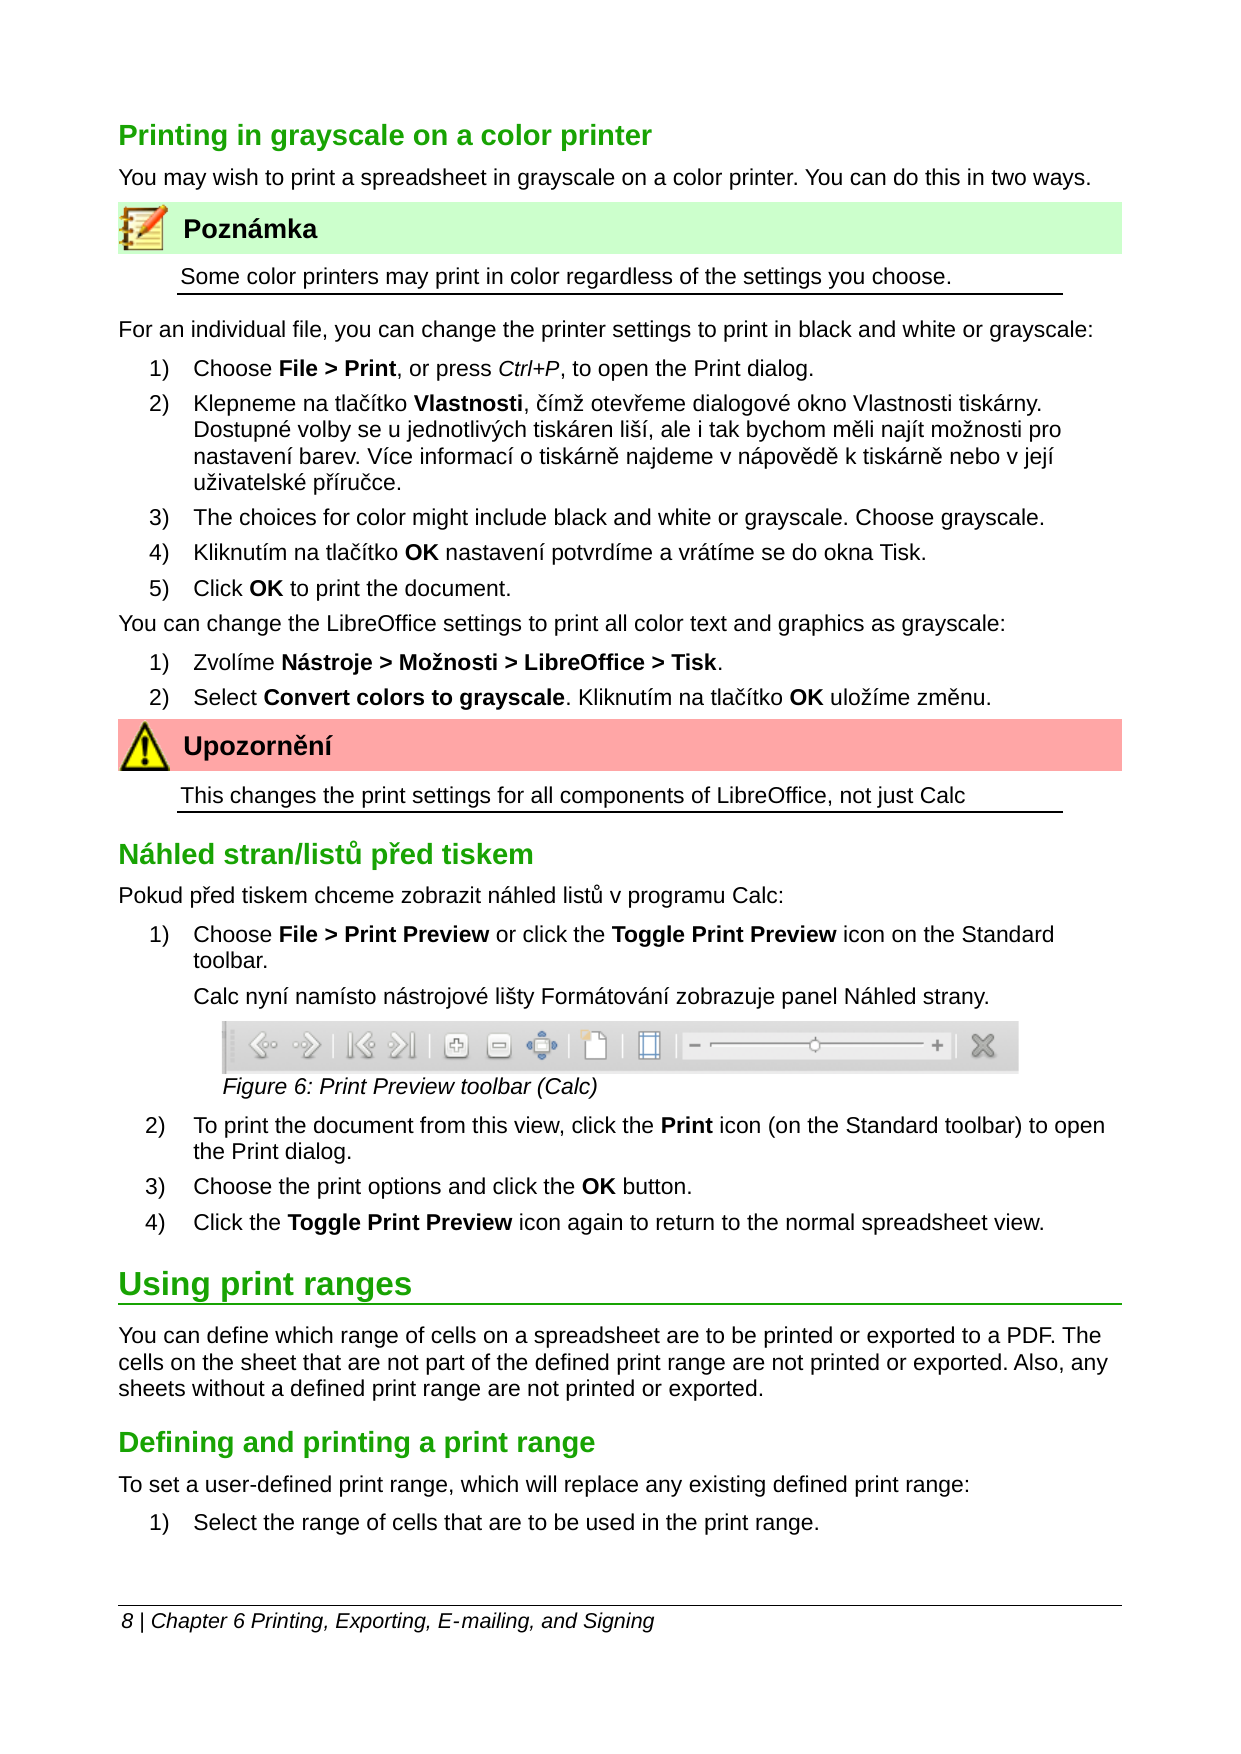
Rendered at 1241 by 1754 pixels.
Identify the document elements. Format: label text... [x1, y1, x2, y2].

picture [221, 1021, 1019, 1074]
list The choices for color might include black and white or grayscale. Choose grayscale. [169, 504, 1122, 531]
list Pokud před tiskem chceme zobrazit náhled listů v programu Calc: [118, 882, 1122, 909]
text Some color printers may print in color regardless of the settings you choose. [177, 260, 1063, 293]
subtitle Upozornění [118, 719, 1122, 771]
list Click OK to print the document. [169, 574, 1122, 601]
text Figure 6: Print Preview toolbar (Calc) [222, 1074, 1018, 1100]
list Choose File > Print, or press Ctrl+P, to open the Print dialog. [169, 355, 1122, 381]
text You can define which range of cells on a spreadsheet are to be printed or exported to a PDF. The cells on the sheet that are not part of the defined print range are not printed or exported. Also, any sheets without a defined print range are not printed or exported. [118, 1322, 1122, 1402]
list Zvolíme Nástroje > Možnosti > LibreOffice > Tisk. [169, 649, 1122, 675]
subtitle Defining and printing a print range [118, 1425, 1122, 1459]
list Kliknutím na tlačítko OK nastavení potvrdíme a vrátíme se do okna Tisk. [169, 539, 1122, 566]
list Klepneme na tlačítko Vlastnosti, čímž otevřeme dialogové okno Vlastnosti tiskárny. Dostupné volby se u jednotlivých tiskáren liší, ale i tak bychom měli najít možnosti pro nastavení barev. Více informací o tiskárně najdeme v nápovědě k tiskárně nebo v její uživatelské příručce. [169, 390, 1122, 495]
text You may wish to print a spreadsheet in grayscale on a color printer. You can do this in two ways. [118, 163, 1122, 190]
list Click the Toggle Print Preview icon again to return to the normal spreadsheet view. [165, 1208, 1122, 1235]
subtitle Náhled stran/listů před tiskem [118, 837, 1122, 871]
subtitle Printing in grayscale on a color printer [118, 118, 1122, 152]
list To print the document from this view, click the Print icon (on the Standard toolbar) to open the Print dialog. [165, 1112, 1122, 1164]
list To set a user-defined print range, which will replace any existing defined print range: [118, 1471, 1122, 1497]
subtitle Using print ranges [118, 1264, 1122, 1303]
list Calc nyní namísto nástrojové lišty Formátování zobrazuje panel Náhled strany. [193, 983, 1122, 1009]
text This changes the print settings for all components of LibreOffice, not just Calc [177, 779, 1063, 811]
list Choose the print options and click the OK button. [165, 1173, 1122, 1199]
picture [119, 203, 170, 254]
picture [119, 720, 170, 771]
subtitle Poznámka [118, 202, 1122, 254]
list Select Convert colors to grayscale. Kliknutím na tlačítko OK uložíme změnu. [169, 684, 1122, 710]
list For an individual file, you can change the printer settings to print in black and white or grayscale: [118, 316, 1122, 342]
list Choose File > Print Preview or click the Toggle Print Preview icon on the Standard toolbar. [169, 921, 1122, 974]
list Select the range of cells that are to be used in the print range. [169, 1509, 1122, 1536]
list You can change the LibreOffice settings to print all color text and graphics as grayscale: [118, 610, 1122, 636]
